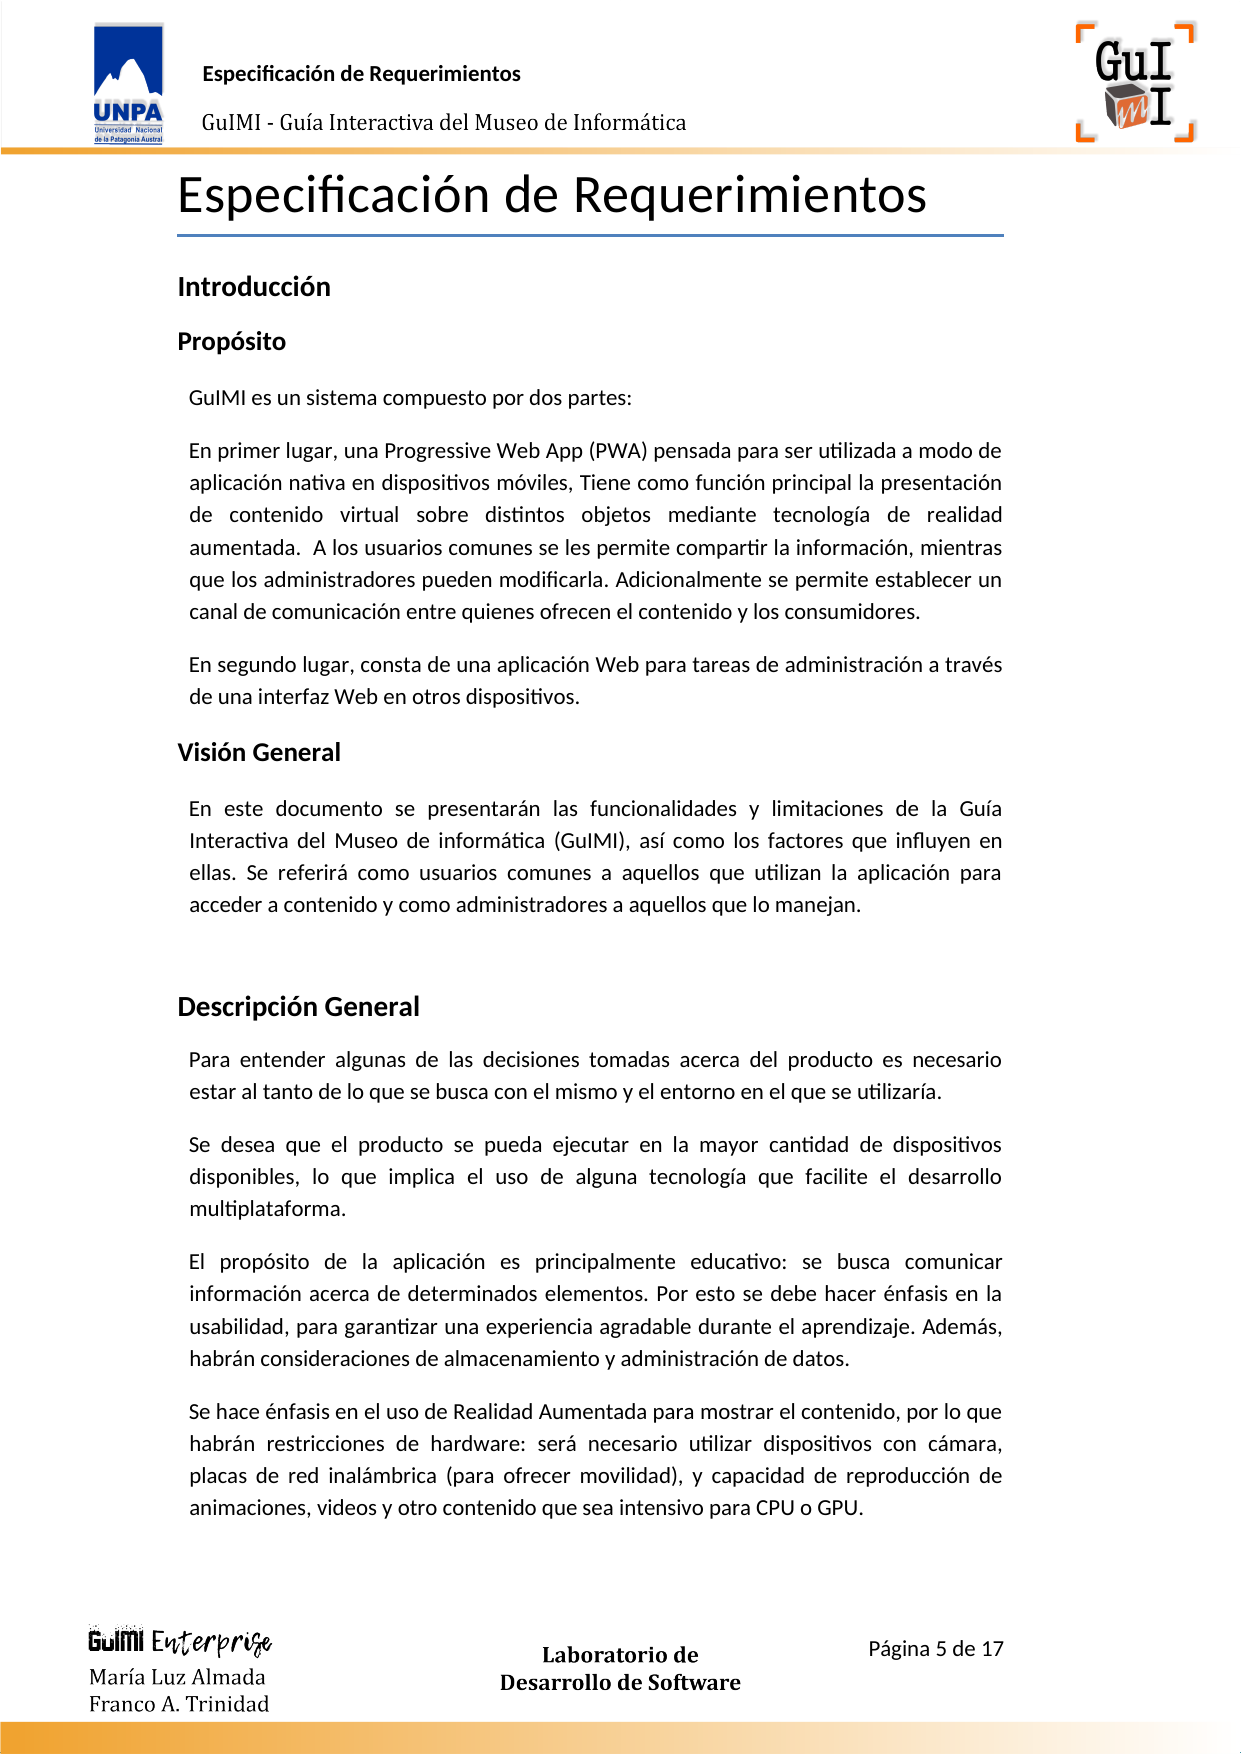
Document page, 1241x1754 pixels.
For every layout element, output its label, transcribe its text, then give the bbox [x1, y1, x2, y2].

text Se hace énfasis en el uso de Realidad Aumentada para mostrar el contenido, por lo que habrán restricciones de hardware: será necesario utilizar dispositivos con cámara, placas de red inalámbrica (para ofrecer movilidad), y capacidad de reproducción de animaciones, videos y otro contenido que sea intensivo para CPU o GPU. [188, 1397, 1004, 1522]
picture [0, 0, 1241, 155]
text Introducción [177, 268, 1004, 303]
text Descripción General [177, 988, 1004, 1024]
text El propósito de la aplicación es principalmente educativo: se busca comunicar información acerca de determinados elementos. Por esto se debe hacer énfasis en la usabilidad, para garantizar una experiencia agradable durante el aprendizaje. Además, habrán consideraciones de almacenamiento y administración de datos. [188, 1247, 1004, 1372]
text En primer lugar, una Progressive Web App (PWA) pensada para ser utilizada a modo de aplicación nativa en dispositivos móviles, Tiene como función principal la presentación de contenido virtual sobre distintos objetos mediante tecnología de realidad aumentada. A los usuarios comunes se les permite compartir la información, mientras que los administradores pueden modificarla. Adicionalmente se permite establecer un canal de comunicación entre quienes ofrecen el contenido y los consumidores. [188, 436, 1004, 625]
text En segundo lugar, consta de una aplicación Web para tareas de administración a través de una interfaz Web en otros dispositivos. [188, 650, 1004, 710]
text Propósito [177, 324, 1004, 357]
text Para entender algunas de las decisiones tomadas acerca del producto es necesario estar al tanto de lo que se busca con el mismo y el entorno en el que se utilizaría. [188, 1045, 1004, 1105]
text Especificación de Requerimientos [177, 160, 1004, 234]
text GuIMI es un sistema compuesto por dos partes: [188, 383, 1004, 411]
text Visión General [177, 735, 1004, 768]
picture [0, 1613, 1241, 1754]
text Se desea que el producto se pueda ejecutar en la mayor cantidad de dispositivos disponibles, lo que implica el uso de alguna tecnología que facilite el desarrollo multiplataforma. [188, 1130, 1004, 1222]
text En este documento se presentarán las funcionalidades y limitaciones de la Guía Interactiva del Museo de informática (GuIMI), así como los factores que influyen en ellas. Se referirá como usuarios comunes a aquellos que utilizan la aplicación para acceder a contenido y como administradores a aquellos que lo manejan. [188, 794, 1004, 919]
